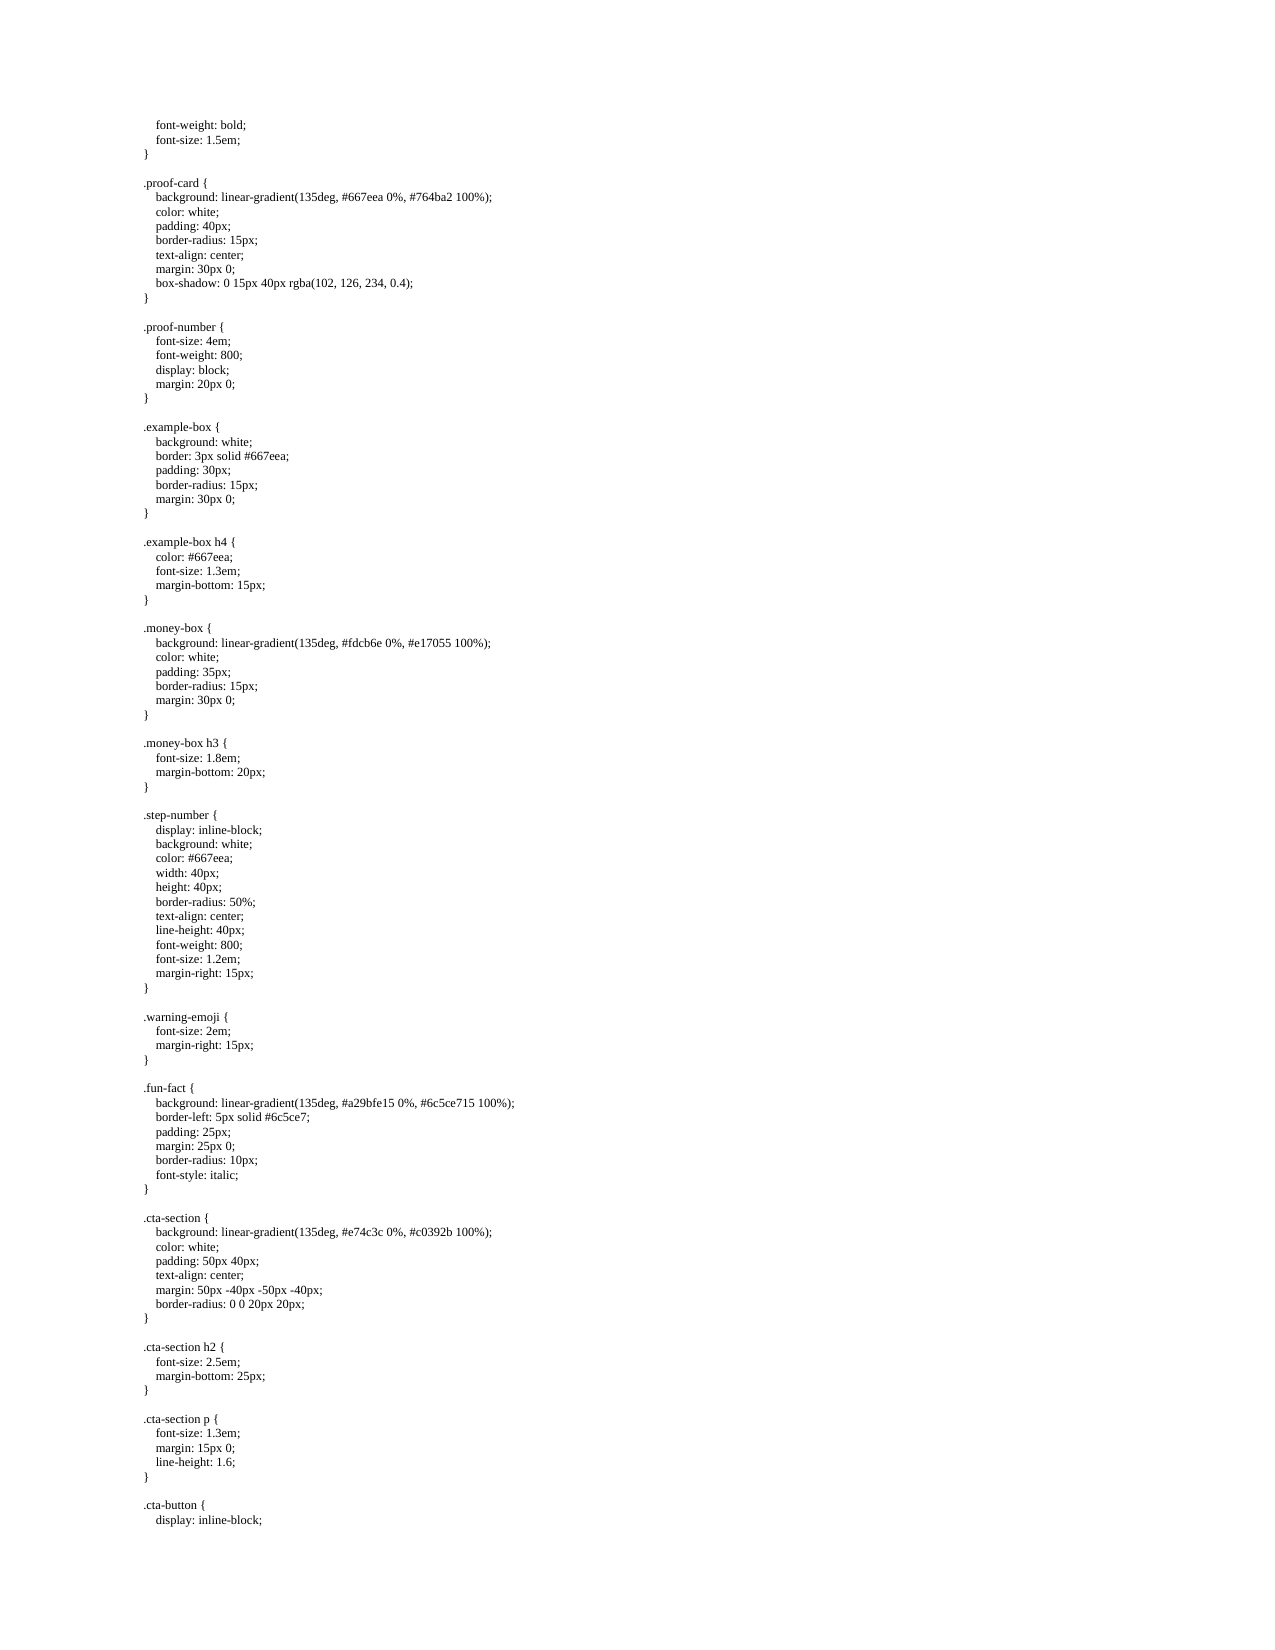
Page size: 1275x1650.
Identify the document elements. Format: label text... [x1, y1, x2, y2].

text border-radius: 50%; [118, 894, 1157, 909]
text .example-box h4 { [118, 535, 1157, 549]
text .warning-emoji { [118, 1009, 1157, 1024]
text font-size: 1.8em; [118, 751, 1157, 765]
text } [118, 1311, 1157, 1326]
text background: linear-gradient(135deg, #667eea 0%, #764ba2 100%); [118, 190, 1157, 204]
text } [118, 1469, 1157, 1484]
text font-style: italic; [118, 1167, 1157, 1182]
text color: #667eea; [118, 851, 1157, 866]
text margin-bottom: 15px; [118, 578, 1157, 592]
text font-size: 2em; [118, 1024, 1157, 1038]
text margin-right: 15px; [118, 966, 1157, 981]
text padding: 25px; [118, 1124, 1157, 1139]
text border-radius: 15px; [118, 679, 1157, 693]
text border: 3px solid #667eea; [118, 449, 1157, 463]
text } [118, 981, 1157, 995]
text margin-bottom: 20px; [118, 765, 1157, 779]
text border-radius: 0 0 20px 20px; [118, 1297, 1157, 1311]
text } [118, 707, 1157, 722]
text display: block; [118, 362, 1157, 377]
text border-radius: 15px; [118, 477, 1157, 492]
text text-align: center; [118, 1268, 1157, 1282]
text .proof-number { [118, 319, 1157, 334]
text } [118, 1383, 1157, 1397]
text .proof-card { [118, 176, 1157, 190]
text font-size: 1.5em; [118, 132, 1157, 147]
text font-size: 1.3em; [118, 564, 1157, 578]
text } [118, 391, 1157, 406]
text width: 40px; [118, 866, 1157, 880]
text .money-box { [118, 621, 1157, 636]
text .example-box { [118, 420, 1157, 434]
text .step-number { [118, 808, 1157, 822]
text margin: 30px 0; [118, 492, 1157, 506]
text } [118, 147, 1157, 161]
text padding: 50px 40px; [118, 1254, 1157, 1268]
text margin: 30px 0; [118, 693, 1157, 707]
text margin: 15px 0; [118, 1441, 1157, 1455]
text background: white; [118, 434, 1157, 449]
text border-radius: 10px; [118, 1153, 1157, 1167]
text .cta-section p { [118, 1412, 1157, 1426]
text } [118, 291, 1157, 305]
text font-size: 1.2em; [118, 952, 1157, 966]
text border-radius: 15px; [118, 233, 1157, 247]
text color: #667eea; [118, 549, 1157, 564]
text margin: 20px 0; [118, 377, 1157, 391]
text } [118, 592, 1157, 607]
text margin: 25px 0; [118, 1139, 1157, 1153]
text font-size: 2.5em; [118, 1354, 1157, 1369]
text text-align: center; [118, 247, 1157, 262]
text margin: 50px -40px -50px -40px; [118, 1282, 1157, 1297]
text border-left: 5px solid #6c5ce7; [118, 1110, 1157, 1124]
text height: 40px; [118, 880, 1157, 894]
text background: white; [118, 837, 1157, 851]
text display: inline-block; [118, 822, 1157, 837]
text font-weight: 800; [118, 937, 1157, 952]
text margin: 30px 0; [118, 262, 1157, 276]
text } [118, 779, 1157, 794]
text background: linear-gradient(135deg, #fdcb6e 0%, #e17055 100%); [118, 636, 1157, 650]
text line-height: 1.6; [118, 1455, 1157, 1469]
text display: inline-block; [118, 1512, 1157, 1527]
text padding: 35px; [118, 664, 1157, 679]
text font-weight: 800; [118, 348, 1157, 362]
text .cta-section { [118, 1211, 1157, 1225]
text font-size: 1.3em; [118, 1426, 1157, 1441]
text padding: 40px; [118, 219, 1157, 233]
text .fun-fact { [118, 1081, 1157, 1096]
text color: white; [118, 650, 1157, 664]
text background: linear-gradient(135deg, #e74c3c 0%, #c0392b 100%); [118, 1225, 1157, 1239]
text padding: 30px; [118, 463, 1157, 477]
text .cta-section h2 { [118, 1340, 1157, 1354]
text } [118, 1182, 1157, 1196]
text } [118, 1052, 1157, 1067]
text color: white; [118, 204, 1157, 219]
text font-size: 4em; [118, 334, 1157, 348]
text .money-box h3 { [118, 736, 1157, 751]
text } [118, 506, 1157, 521]
text line-height: 40px; [118, 923, 1157, 937]
text margin-bottom: 25px; [118, 1369, 1157, 1383]
text text-align: center; [118, 909, 1157, 923]
text color: white; [118, 1239, 1157, 1254]
text margin-right: 15px; [118, 1038, 1157, 1052]
text .cta-button { [118, 1498, 1157, 1512]
text box-shadow: 0 15px 40px rgba(102, 126, 234, 0.4); [118, 276, 1157, 291]
text font-weight: bold; [118, 118, 1157, 132]
text background: linear-gradient(135deg, #a29bfe15 0%, #6c5ce715 100%); [118, 1096, 1157, 1110]
